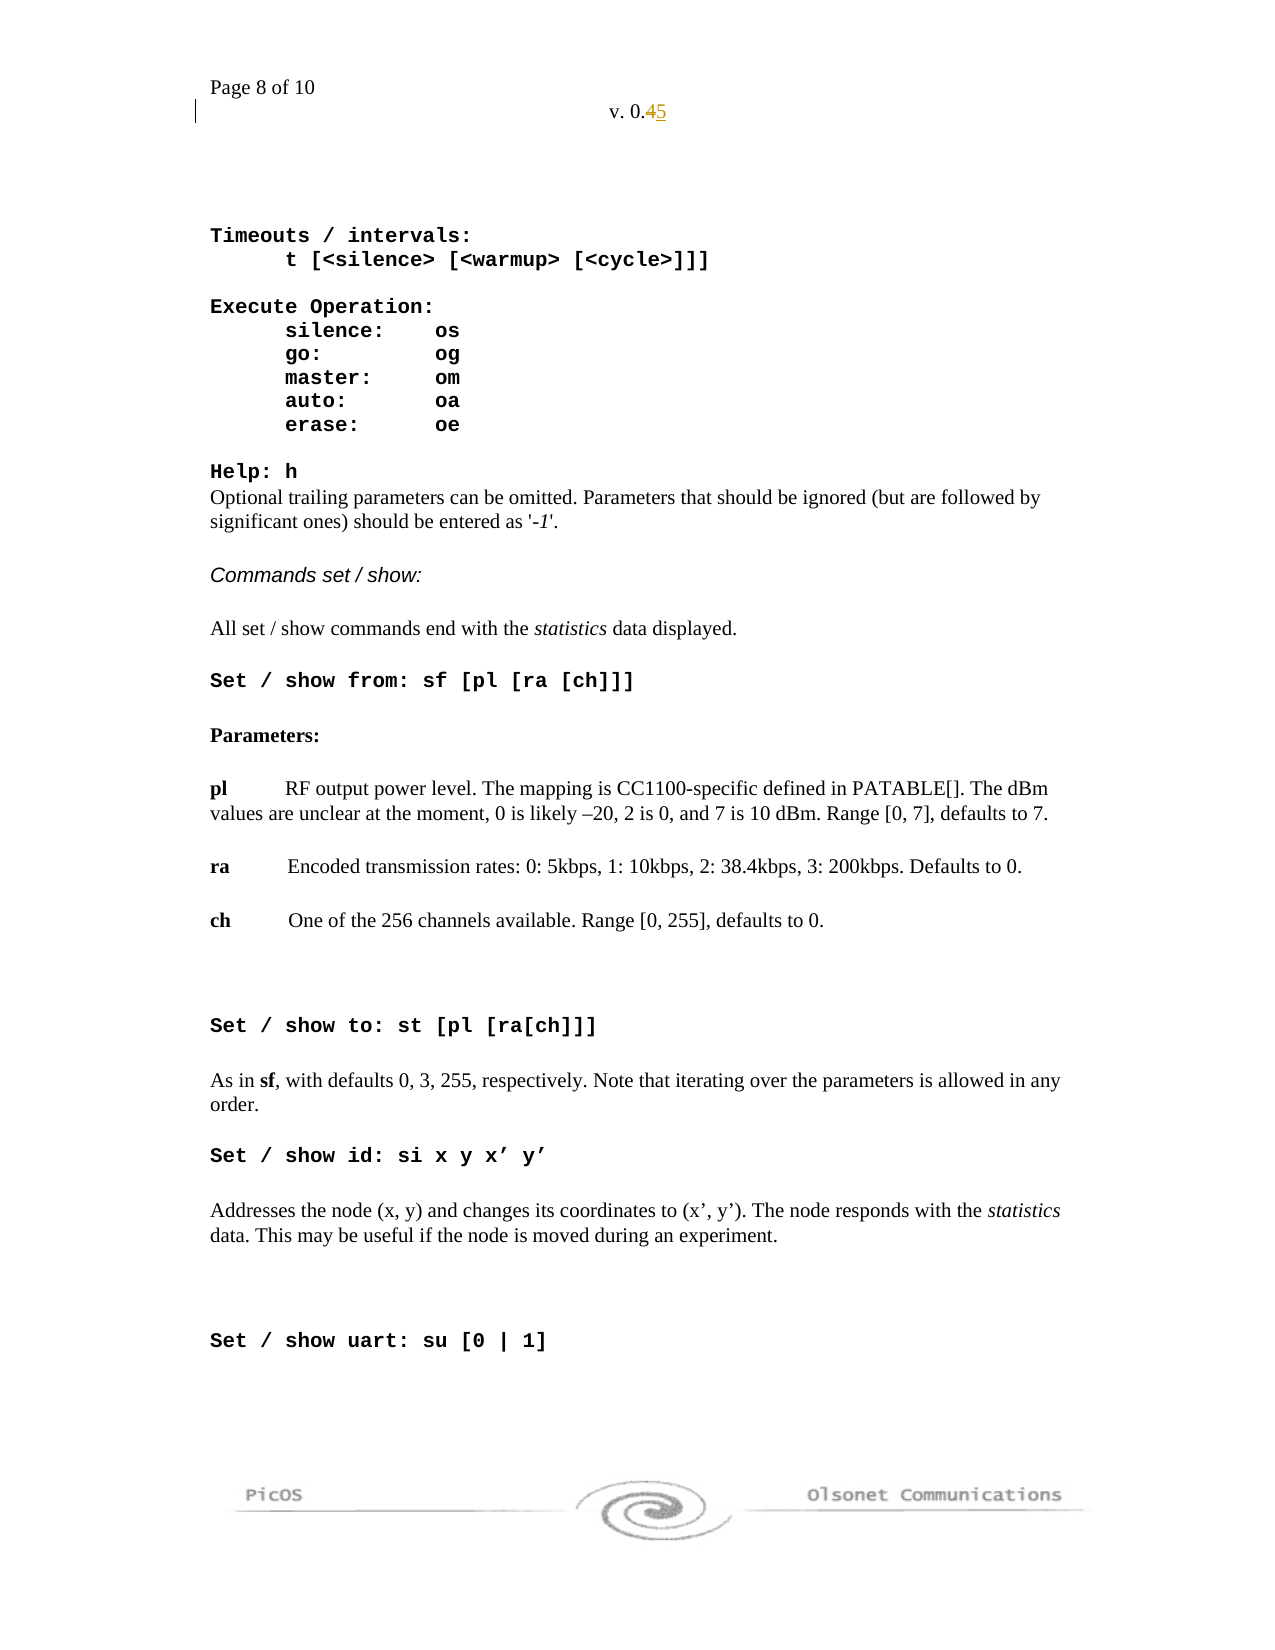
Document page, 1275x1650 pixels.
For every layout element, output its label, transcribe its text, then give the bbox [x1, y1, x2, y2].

text Optional trailing parameters can be omitted. Parameters that should be ignored (but are followed by significant ones) should be entered as '-1'. [210, 485, 1065, 533]
text go: og [210, 343, 1065, 367]
text Help: h [210, 461, 1065, 485]
text erase: oe [210, 414, 1065, 438]
text Parameters: [210, 723, 1065, 747]
text pl RF output power level. The mapping is CC1100-specific defined in PATABLE[]. The dBm values are unclear at the moment, 0 is likely –20, 2 is 0, and 7 is 10 dBm. Range [0, 7], defaults to 7. [210, 776, 1065, 824]
text As in sf, with defaults 0, 3, 255, respectively. Note that iterating over the parameters is allowed in any order. [210, 1068, 1065, 1116]
text silence: os [210, 319, 1065, 343]
text All set / show commands end with the statistics data displayed. [210, 616, 1065, 640]
subtitle Commands set / show: [210, 563, 1065, 587]
text Set / show from: sf [pl [ra [ch]]] [210, 670, 1065, 693]
text Set / show uart: su [0 | 1] [210, 1329, 1065, 1353]
text ch One of the 256 channels available. Range [0, 255], defaults to 0. [210, 907, 1065, 932]
text Execute Operation: [210, 296, 1065, 319]
text Addresses the node (x, y) and changes its coordinates to (x’, y’). The node responds with the statistics data. This may be useful if the node is moved during an experiment. [210, 1198, 1065, 1247]
text auto: oa [210, 391, 1065, 414]
text Set / show to: st [pl [ra[ch]]] [210, 1014, 1065, 1038]
text master: om [210, 367, 1065, 391]
text t [<silence> [<warmup> [<cycle>]]] [210, 249, 1065, 272]
text Set / show id: si x y x’ y’ [210, 1145, 1065, 1169]
text ra Encoded transmission rates: 0: 5kbps, 1: 10kbps, 2: 38.4kbps, 3: 200kbps. Defaults to 0. [210, 854, 1065, 878]
picture [226, 1464, 1094, 1566]
text Timeouts / intervals: [210, 225, 1065, 249]
